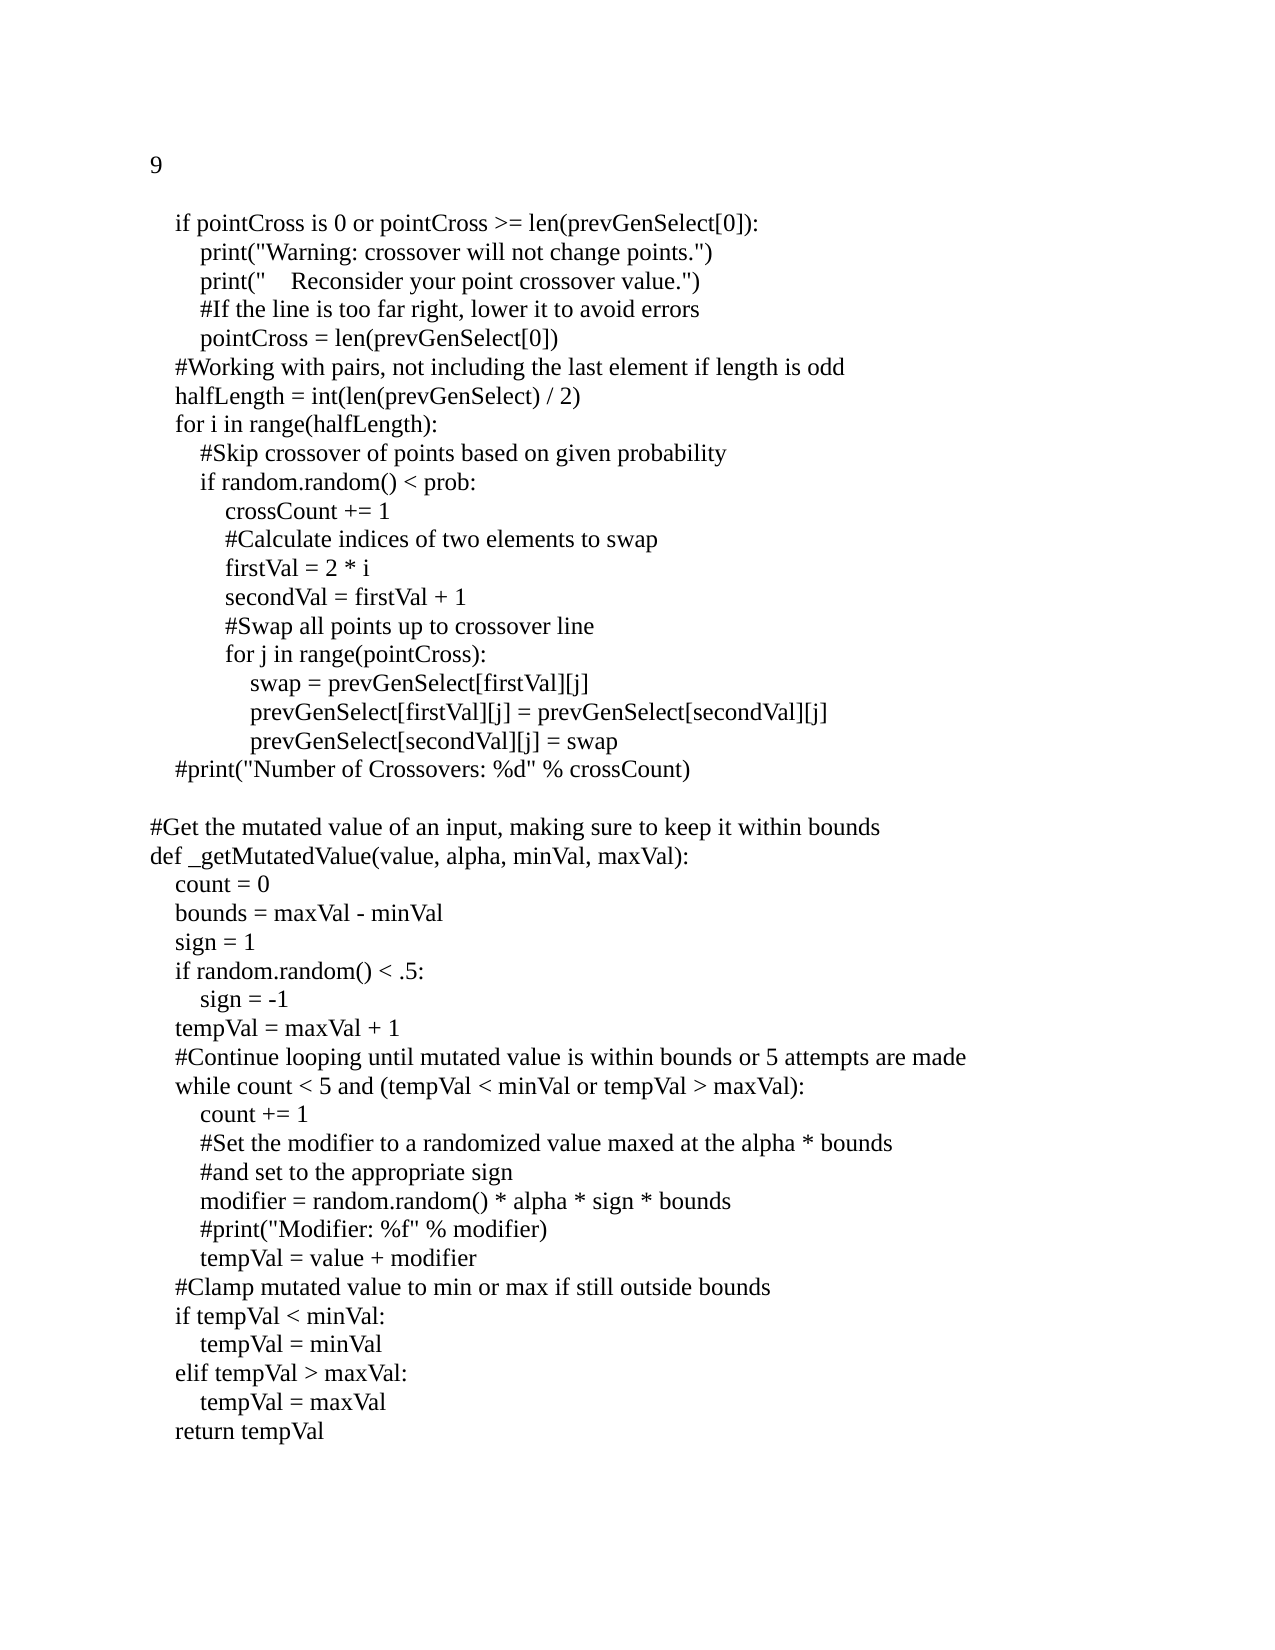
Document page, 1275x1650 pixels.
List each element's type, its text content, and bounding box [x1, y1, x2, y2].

text def _getMutatedValue(value, alpha, minVal, maxVal): [150, 841, 1125, 869]
text for j in range(pointCross): [150, 639, 1125, 668]
text count = 0 [150, 869, 1125, 898]
text #Calculate indices of two elements to swap [150, 524, 1125, 553]
text #Working with pairs, not including the last element if length is odd [150, 352, 1125, 381]
text #Clamp mutated value to min or max if still outside bounds [150, 1272, 1125, 1301]
text if random.random() < .5: [150, 956, 1125, 984]
text for i in range(halfLength): [150, 409, 1125, 438]
text #Swap all points up to crossover line [150, 611, 1125, 639]
text tempVal = minVal [150, 1329, 1125, 1358]
text bounds = maxVal - minVal [150, 898, 1125, 927]
text elif tempVal > maxVal: [150, 1358, 1125, 1387]
text #print("Modifier: %f" % modifier) [150, 1214, 1125, 1243]
text sign = -1 [150, 984, 1125, 1013]
text return tempVal [150, 1416, 1125, 1444]
text halfLength = int(len(prevGenSelect) / 2) [150, 381, 1125, 409]
text swap = prevGenSelect[firstVal][j] [150, 668, 1125, 697]
text secondVal = firstVal + 1 [150, 582, 1125, 611]
text print(" Reconsider your point crossover value.") [150, 266, 1125, 294]
text #Set the modifier to a randomized value maxed at the alpha * bounds [150, 1128, 1125, 1157]
text if random.random() < prob: [150, 467, 1125, 496]
text count += 1 [150, 1099, 1125, 1128]
text prevGenSelect[firstVal][j] = prevGenSelect[secondVal][j] [150, 697, 1125, 726]
text crossCount += 1 [150, 496, 1125, 524]
text tempVal = maxVal + 1 [150, 1013, 1125, 1042]
text print("Warning: crossover will not change points.") [150, 237, 1125, 266]
text if pointCross is 0 or pointCross >= len(prevGenSelect[0]): [150, 208, 1125, 237]
text #If the line is too far right, lower it to avoid errors [150, 294, 1125, 323]
text #print("Number of Crossovers: %d" % crossCount) [150, 754, 1125, 783]
text #and set to the appropriate sign [150, 1157, 1125, 1186]
text tempVal = value + modifier [150, 1243, 1125, 1272]
text #Get the mutated value of an input, making sure to keep it within bounds [150, 812, 1125, 841]
text if tempVal < minVal: [150, 1301, 1125, 1329]
text prevGenSelect[secondVal][j] = swap [150, 726, 1125, 754]
text sign = 1 [150, 927, 1125, 956]
text modifier = random.random() * alpha * sign * bounds [150, 1186, 1125, 1214]
text #Skip crossover of points based on given probability [150, 438, 1125, 467]
text pointCross = len(prevGenSelect[0]) [150, 323, 1125, 352]
text tempVal = maxVal [150, 1387, 1125, 1416]
text #Continue looping until mutated value is within bounds or 5 attempts are made [150, 1042, 1125, 1071]
text while count < 5 and (tempVal < minVal or tempVal > maxVal): [150, 1071, 1125, 1099]
text firstVal = 2 * i [150, 553, 1125, 582]
